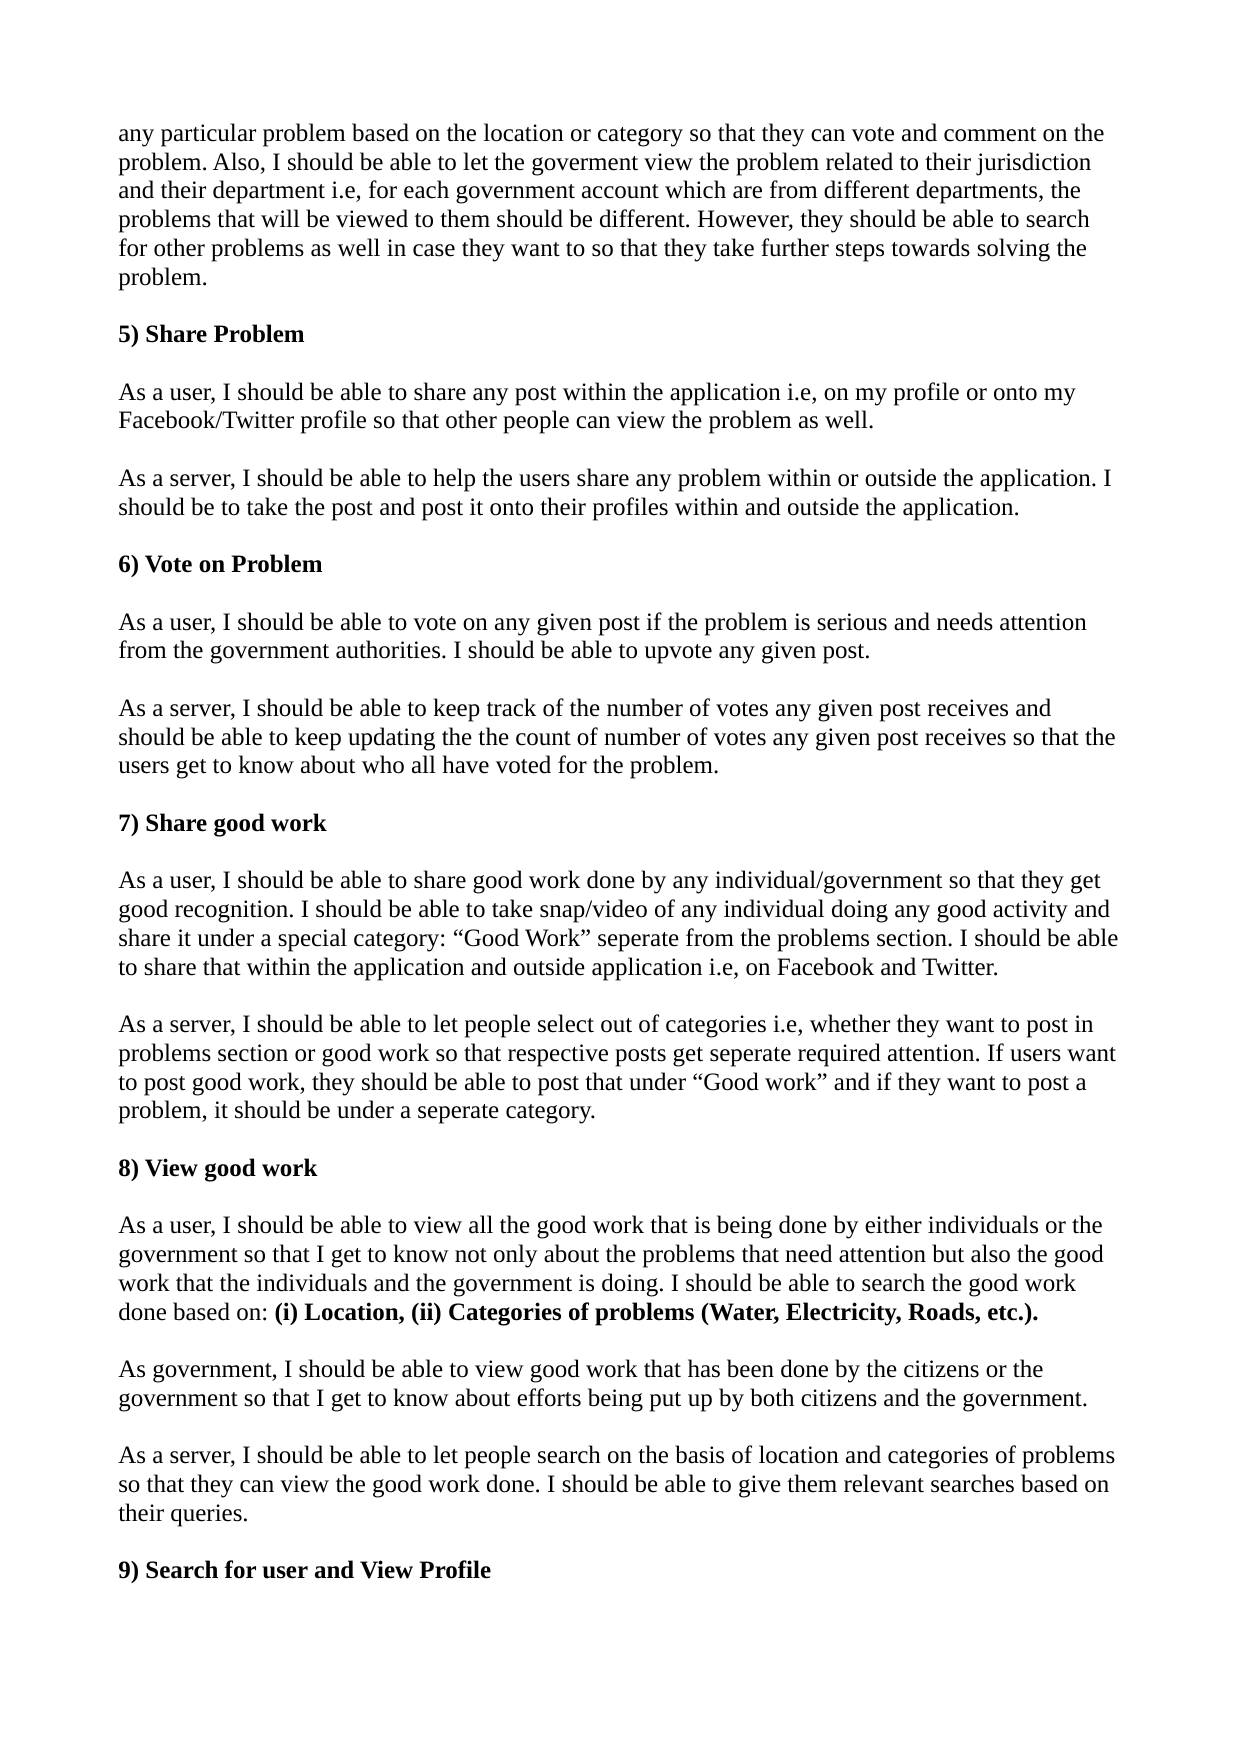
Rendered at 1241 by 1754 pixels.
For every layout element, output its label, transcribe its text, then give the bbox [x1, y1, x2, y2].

text As a server, I should be able to keep track of the number of votes any given post receives and should be able to keep updating the the count of number of votes any given post receives so that the users get to know about who all have voted for the problem. [118, 693, 1122, 779]
text As a server, I should be able to let people select out of categories i.e, whether they want to post in problems section or good work so that respective posts get seperate required attention. If users want to post good work, they should be able to post that under “Good work” and if they want to post a problem, it should be under a seperate category. [118, 1009, 1122, 1124]
text As government, I should be able to view good work that has been done by the citizens or the government so that I get to know about efforts being put up by both citizens and the government. [118, 1354, 1122, 1412]
text As a user, I should be able to vote on any given post if the problem is serious and needs attention from the government authorities. I should be able to upvote any given post. [118, 607, 1122, 664]
text As a user, I should be able to view all the good work that is being done by either individuals or the government so that I get to know not only about the problems that need attention but also the good work that the individuals and the government is doing. I should be able to search the good work done based on: (i) Location, (ii) Categories of problems (Water, Electricity, Roads, etc.). [118, 1211, 1122, 1326]
text any particular problem based on the location or category so that they can vote and comment on the problem. Also, I should be able to let the goverment view the problem related to their jurisdiction and their department i.e, for each government account which are from different departments, the problems that will be viewed to them should be different. However, they should be able to search for other problems as well in case they want to so that they take further steps towards solving the problem. [118, 118, 1122, 291]
text 8) View good work [118, 1153, 1122, 1182]
text As a user, I should be able to share good work done by any individual/government so that they get good recognition. I should be able to take snap/video of any individual doing any good activity and share it under a special category: “Good Work” seperate from the problems section. I should be able to share that within the application and outside application i.e, on Facebook and Twitter. [118, 866, 1122, 981]
text 6) Vote on Problem [118, 549, 1122, 578]
text 9) Search for user and View Profile [118, 1556, 1122, 1584]
text 5) Share Problem [118, 319, 1122, 348]
text As a server, I should be able to help the users share any problem within or outside the application. I should be to take the post and post it onto their profiles within and outside the application. [118, 463, 1122, 521]
text As a server, I should be able to let people search on the basis of location and categories of problems so that they can view the good work done. I should be able to give them relevant searches based on their queries. [118, 1441, 1122, 1527]
text As a user, I should be able to share any post within the application i.e, on my profile or onto my Facebook/Twitter profile so that other people can view the problem as well. [118, 377, 1122, 434]
text 7) Share good work [118, 808, 1122, 837]
